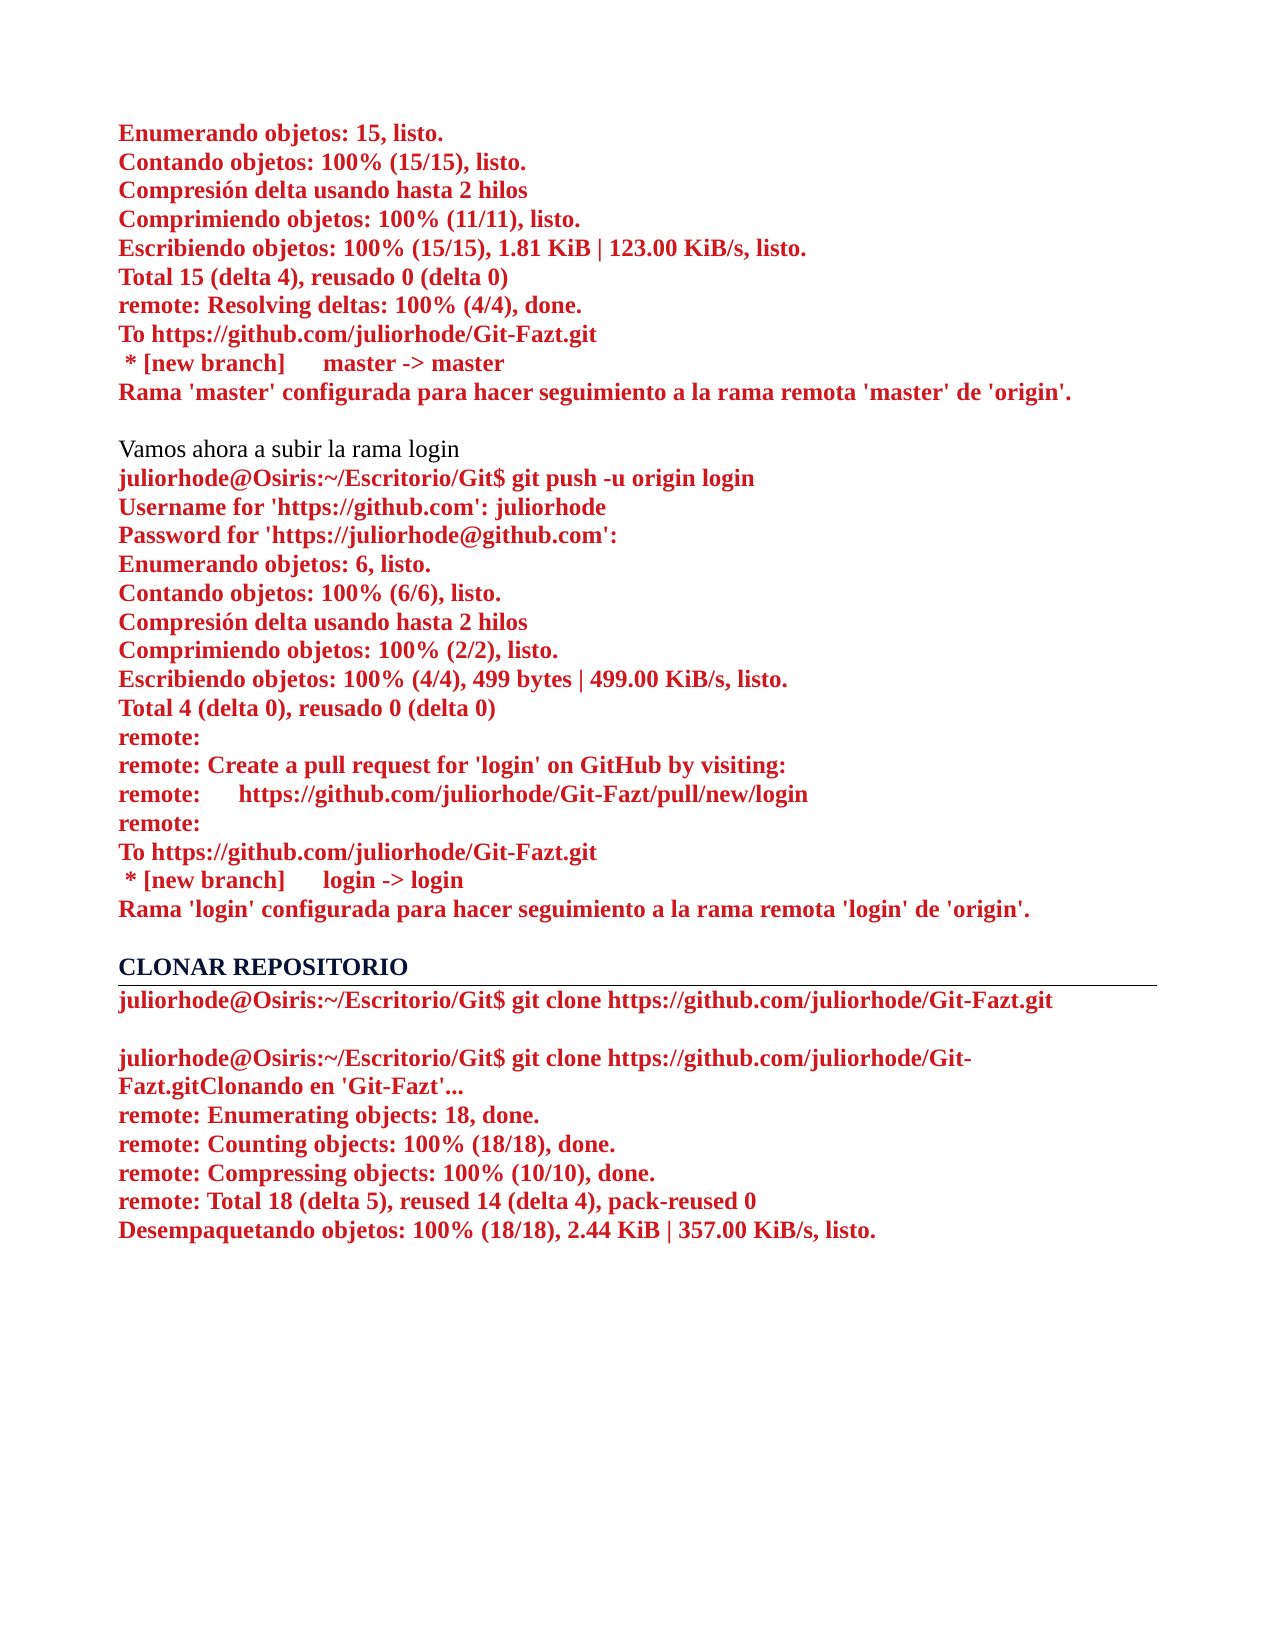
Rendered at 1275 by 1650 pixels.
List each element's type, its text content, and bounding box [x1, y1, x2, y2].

text Enumerando objetos: 15, listo. [118, 118, 1157, 147]
text Username for 'https://github.com': juliorhode [118, 492, 1157, 521]
text To https://github.com/juliorhode/Git-Fazt.git [118, 319, 1157, 348]
text juliorhode@Osiris:~/Escritorio/Git$ git push -u origin login [118, 463, 1157, 492]
text remote: Compressing objects: 100% (10/10), done. [118, 1158, 1157, 1186]
text juliorhode@Osiris:~/Escritorio/Git$ git clone https://github.com/juliorhode/Git-Fazt.gitClonando en 'Git-Fazt'... [118, 1043, 1157, 1100]
text remote: Counting objects: 100% (18/18), done. [118, 1129, 1157, 1158]
text Contando objetos: 100% (15/15), listo. [118, 147, 1157, 176]
text Escribiendo objetos: 100% (4/4), 499 bytes | 499.00 KiB/s, listo. [118, 664, 1157, 693]
text juliorhode@Osiris:~/Escritorio/Git$ git clone https://github.com/juliorhode/Git-Fazt.git [118, 986, 1157, 1014]
text Total 15 (delta 4), reusado 0 (delta 0) [118, 262, 1157, 291]
text Rama 'master' configurada para hacer seguimiento a la rama remota 'master' de 'origin'. [118, 377, 1157, 406]
text remote: Create a pull request for 'login' on GitHub by visiting: [118, 751, 1157, 779]
text remote: Resolving deltas: 100% (4/4), done. [118, 291, 1157, 319]
text remote: https://github.com/juliorhode/Git-Fazt/pull/new/login [118, 779, 1157, 808]
text remote: Enumerating objects: 18, done. [118, 1100, 1157, 1129]
text CLONAR REPOSITORIO [118, 952, 1157, 985]
text Comprimiendo objetos: 100% (11/11), listo. [118, 204, 1157, 233]
text To https://github.com/juliorhode/Git-Fazt.git [118, 837, 1157, 866]
text Contando objetos: 100% (6/6), listo. [118, 578, 1157, 607]
text remote: [118, 808, 1157, 837]
text Password for 'https://juliorhode@github.com': [118, 521, 1157, 549]
text Total 4 (delta 0), reusado 0 (delta 0) [118, 693, 1157, 722]
text * [new branch] master -> master [118, 348, 1157, 377]
text Escribiendo objetos: 100% (15/15), 1.81 KiB | 123.00 KiB/s, listo. [118, 233, 1157, 262]
text Compresión delta usando hasta 2 hilos [118, 607, 1157, 636]
text Compresión delta usando hasta 2 hilos [118, 176, 1157, 204]
text Vamos ahora a subir la rama login [118, 434, 1157, 463]
text * [new branch] login -> login [118, 866, 1157, 894]
text Comprimiendo objetos: 100% (2/2), listo. [118, 636, 1157, 664]
text Enumerando objetos: 6, listo. [118, 549, 1157, 578]
text Desempaquetando objetos: 100% (18/18), 2.44 KiB | 357.00 KiB/s, listo. [118, 1215, 1157, 1244]
text remote: [118, 722, 1157, 751]
text Rama 'login' configurada para hacer seguimiento a la rama remota 'login' de 'origin'. [118, 894, 1157, 923]
text remote: Total 18 (delta 5), reused 14 (delta 4), pack-reused 0 [118, 1186, 1157, 1215]
